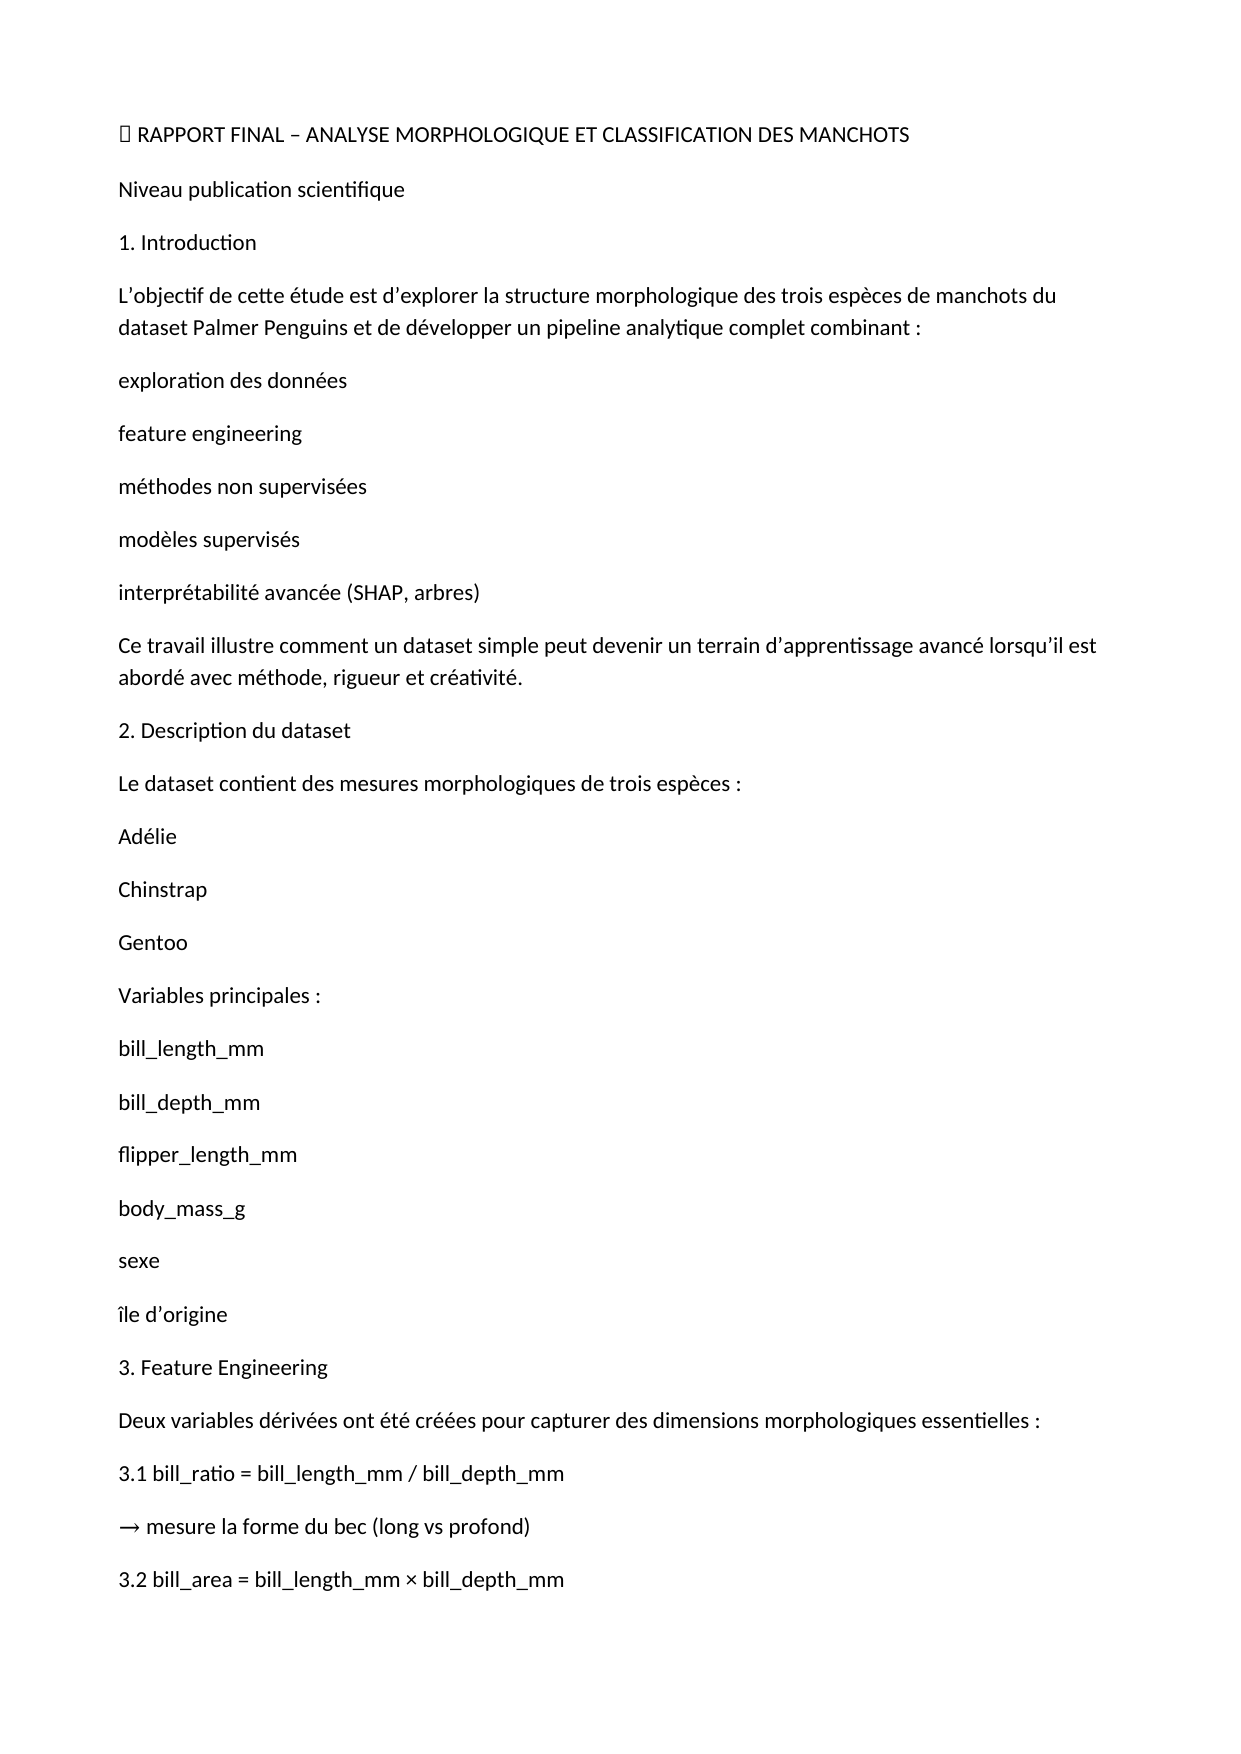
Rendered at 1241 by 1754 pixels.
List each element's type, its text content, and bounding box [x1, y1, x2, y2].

text île d’origine [118, 1300, 1122, 1328]
text bill_length_mm [118, 1034, 1122, 1063]
text Variables principales : [118, 982, 1122, 1009]
text méthodes non supervisées [118, 472, 1122, 500]
text 1. Introduction [118, 228, 1122, 256]
text interprétabilité avancée (SHAP, arbres) [118, 578, 1122, 606]
text sexe [118, 1247, 1122, 1275]
text Ce travail illustre comment un dataset simple peut devenir un terrain d’apprentissage avancé lorsqu’il est abordé avec méthode, rigueur et créativité. [118, 631, 1122, 691]
text bill_depth_mm [118, 1088, 1122, 1116]
text → mesure la forme du bec (long vs profond) [118, 1512, 1122, 1540]
text Niveau publication scientifique [118, 175, 1122, 203]
text Gentoo [118, 928, 1122, 957]
text 3.2 bill_area = bill_length_mm × bill_depth_mm [118, 1565, 1122, 1593]
text 2. Description du dataset [118, 716, 1122, 744]
text modèles supervisés [118, 525, 1122, 553]
text Deux variables dérivées ont été créées pour capturer des dimensions morphologiques essentielles : [118, 1406, 1122, 1434]
text Le dataset contient des mesures morphologiques de trois espèces : [118, 769, 1122, 797]
text feature engineering [118, 419, 1122, 447]
text 3.1 bill_ratio = bill_length_mm / bill_depth_mm [118, 1459, 1122, 1487]
text body_mass_g [118, 1194, 1122, 1222]
text flipper_length_mm [118, 1141, 1122, 1169]
text Adélie [118, 822, 1122, 851]
text Chinstrap [118, 876, 1122, 903]
text exploration des données [118, 366, 1122, 394]
text 📘 RAPPORT FINAL – ANALYSE MORPHOLOGIQUE ET CLASSIFICATION DES MANCHOTS [118, 118, 1122, 149]
text L’objectif de cette étude est d’explorer la structure morphologique des trois espèces de manchots du dataset Palmer Penguins et de développer un pipeline analytique complet combinant : [118, 281, 1122, 341]
text 3. Feature Engineering [118, 1353, 1122, 1381]
